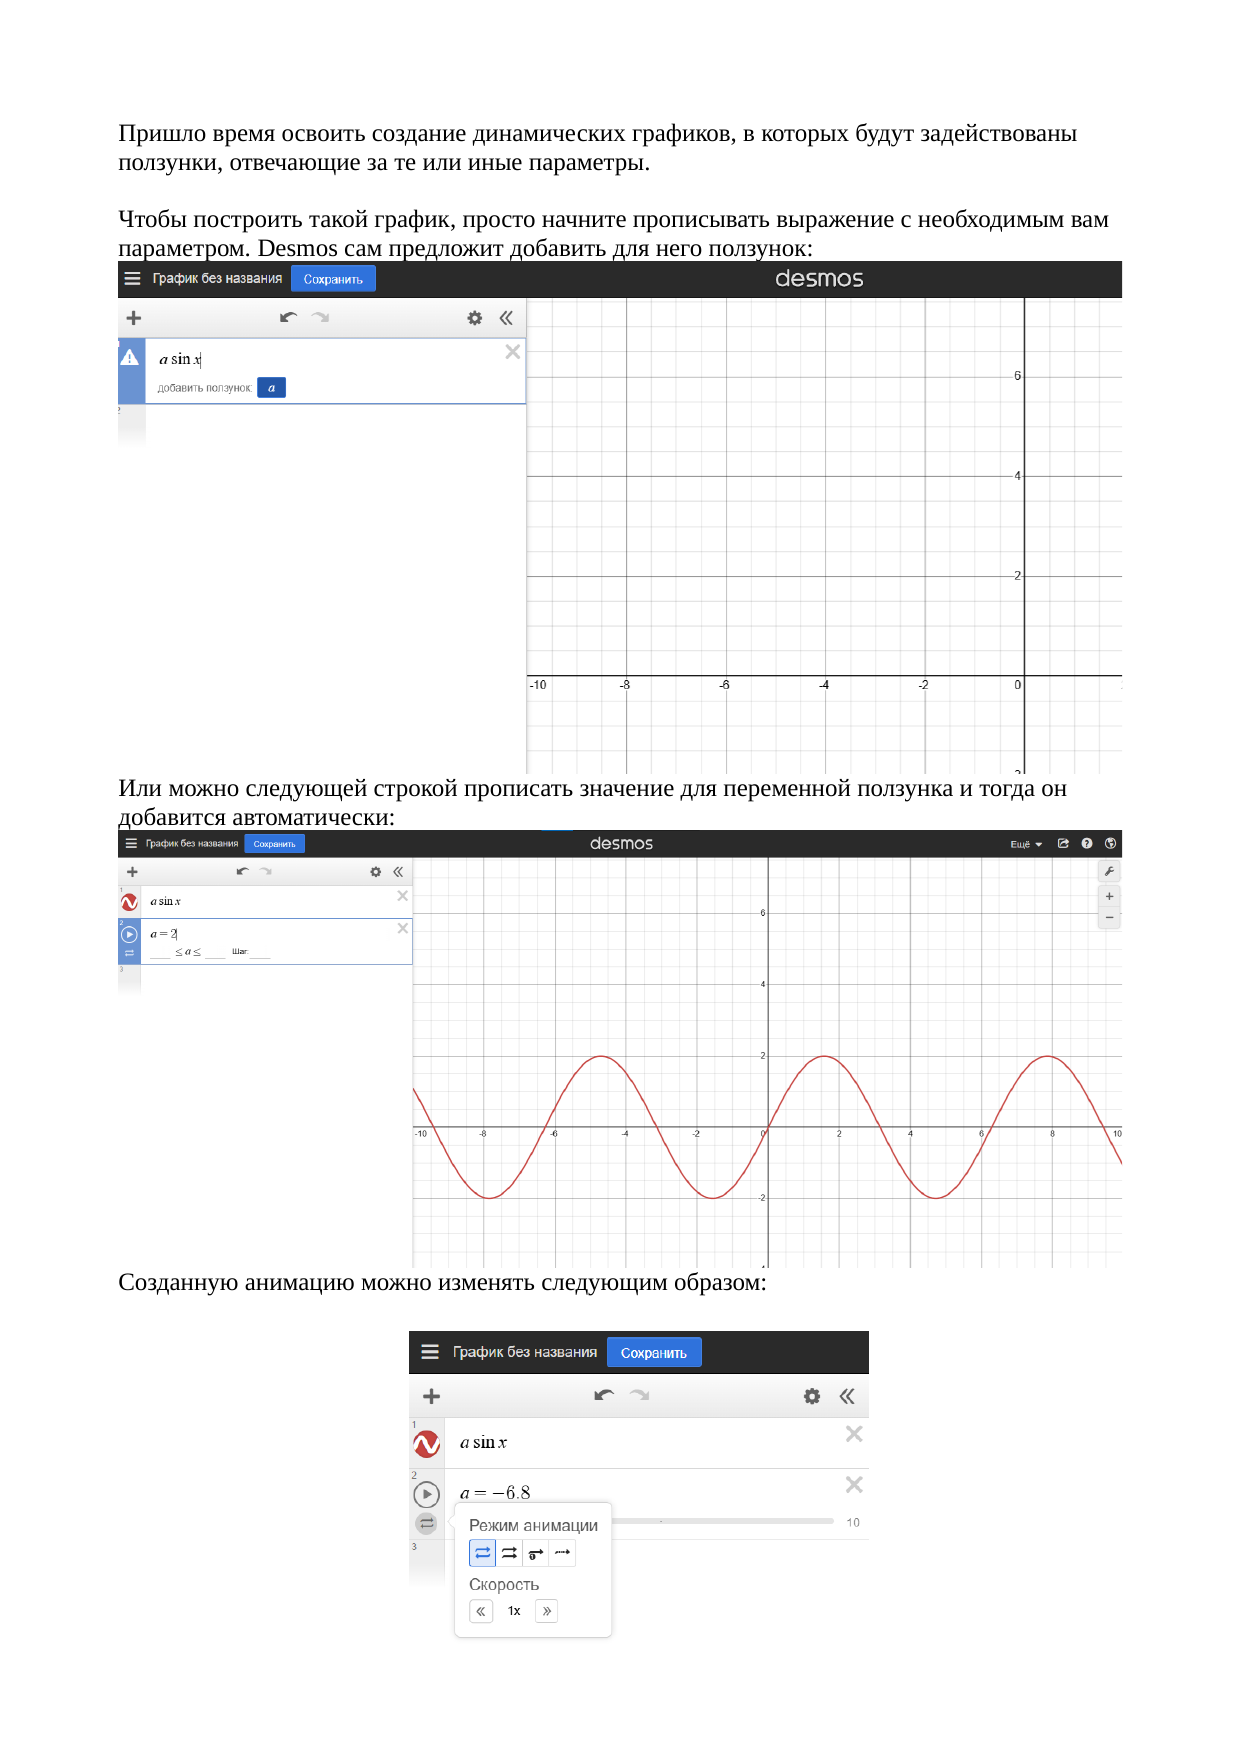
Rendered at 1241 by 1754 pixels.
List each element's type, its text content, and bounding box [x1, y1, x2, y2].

text Пришло время освоить создание динамических графиков, в которых будут задействованы ползунки, отвечающие за те или иные параметры. [118, 118, 1122, 176]
text Или можно следующей строкой прописать значение для переменной ползунка и тогда он добавится автоматически: [118, 774, 1122, 830]
picture [420, 1331, 857, 1644]
text Созданную анимацию можно изменять следующим образом: [118, 1268, 1122, 1296]
picture [118, 830, 1123, 1268]
picture [118, 261, 1123, 774]
text Чтобы построить такой график, просто начните прописывать выражение с необходимым вам параметром. Desmos сам предложит добавить для него ползунок: [118, 204, 1122, 261]
